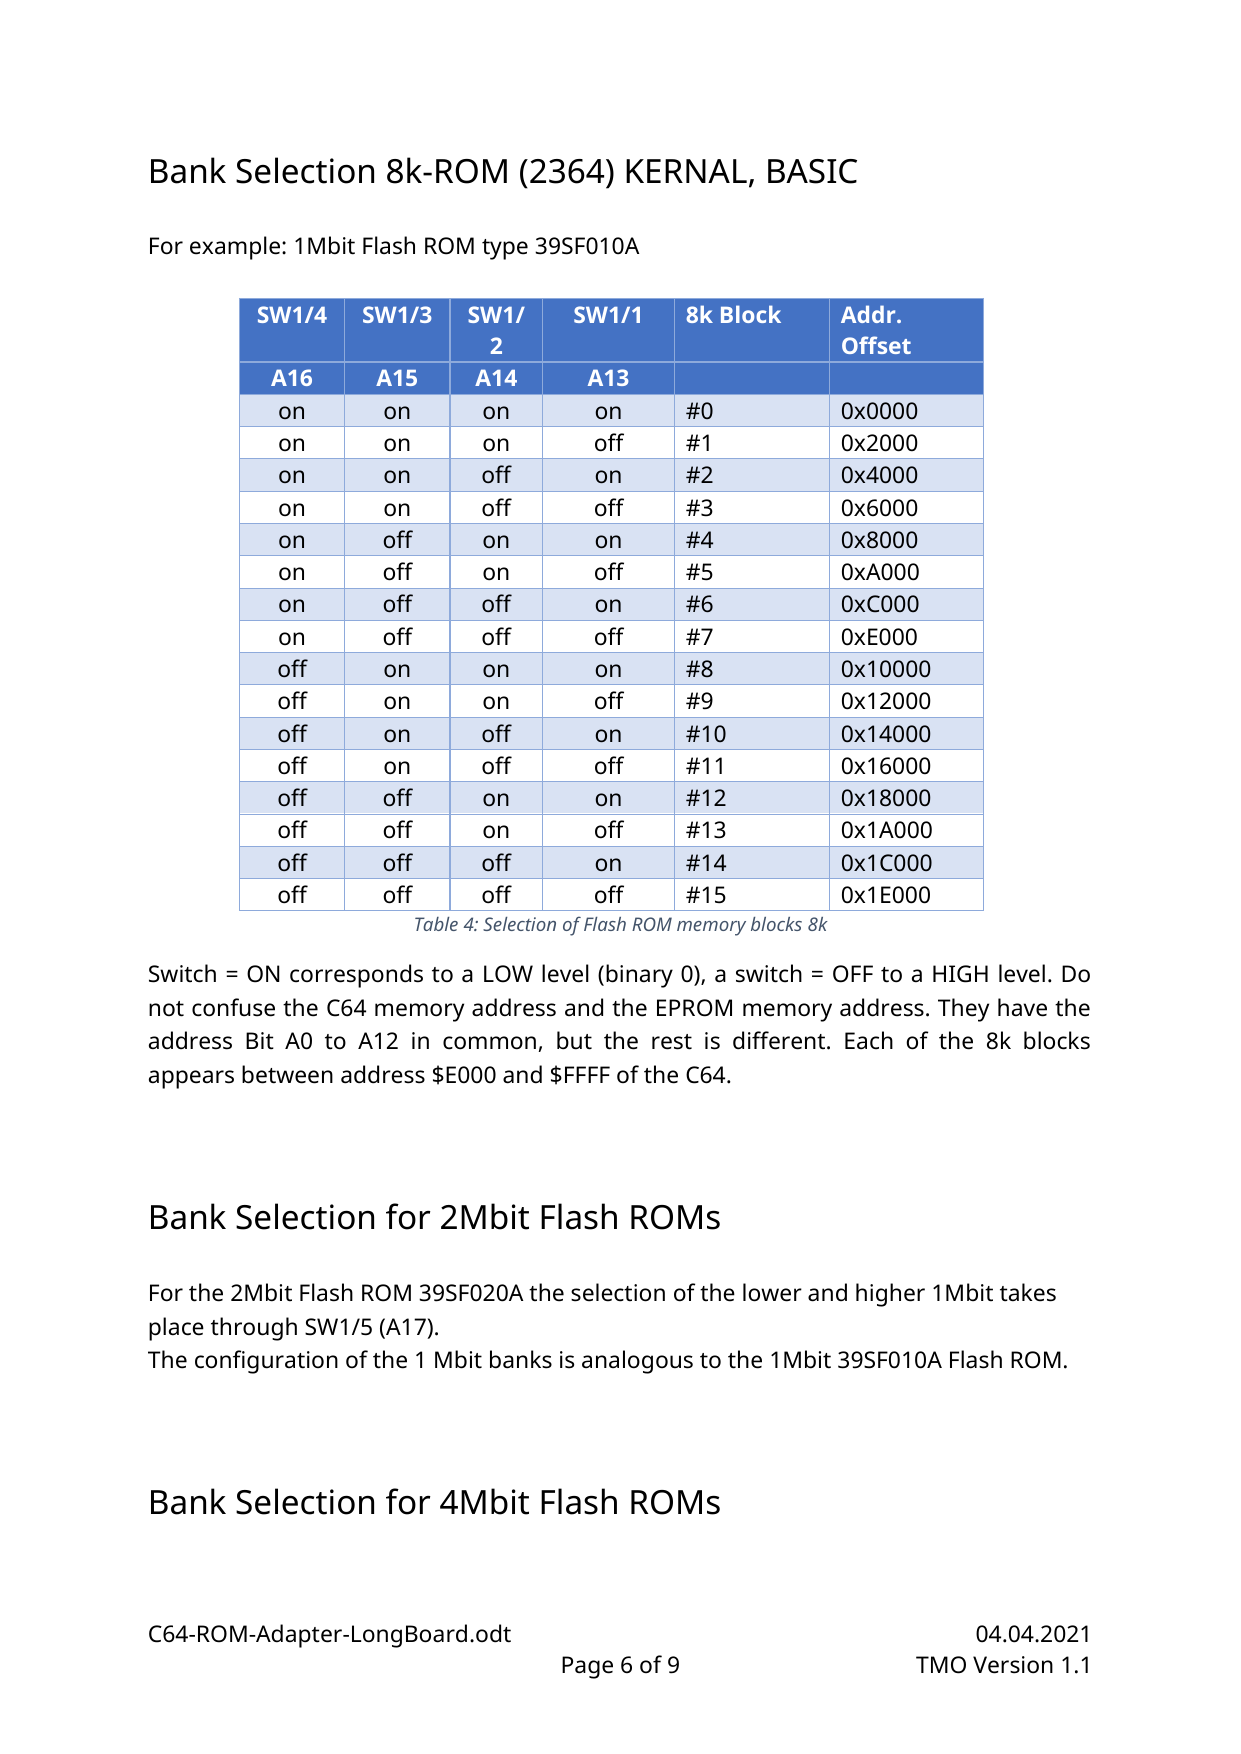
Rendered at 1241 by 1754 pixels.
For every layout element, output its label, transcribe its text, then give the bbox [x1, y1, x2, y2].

table_cell on [240, 589, 344, 620]
table_cell off [543, 427, 674, 458]
text Switch = ON corresponds to a LOW level (binary 0), a switch = OFF to a HIGH level. Do not confuse the C64 memory address and the EPROM memory address. They have the address Bit A0 to A12 in common, but the rest is different. Each of the 8k blocks appears between address $E000 and $FFFF of the C64. [148, 958, 1093, 1090]
table_cell off [543, 556, 674, 587]
table_header SW1/2 [451, 299, 542, 361]
table_cell off [345, 847, 449, 878]
table_cell #11 [675, 750, 829, 781]
table_cell off [240, 782, 344, 813]
text The configuration of the 1 Mbit banks is analogous to the 1Mbit 39SF010A Flash ROM. [148, 1344, 1093, 1375]
table_cell [830, 363, 983, 394]
text For the 2Mbit Flash ROM 39SF020A the selection of the lower and higher 1Mbit takes place through SW1/5 (A17). [148, 1277, 1093, 1342]
table_cell 0x8000 [830, 524, 983, 555]
table_cell on [451, 395, 542, 426]
table_cell on [240, 459, 344, 491]
table_cell 0x2000 [830, 427, 983, 458]
table_cell 0x18000 [830, 782, 983, 813]
table_cell on [543, 589, 674, 620]
table_cell on [543, 395, 674, 426]
table_cell on [543, 847, 674, 878]
table_cell on [543, 718, 674, 749]
table_cell #9 [675, 685, 829, 717]
table_cell off [451, 718, 542, 749]
table_cell #5 [675, 556, 829, 587]
table_cell off [543, 621, 674, 652]
table_cell off [240, 750, 344, 781]
table_cell #13 [675, 815, 829, 846]
table_cell 0x0000 [830, 395, 983, 426]
table_cell off [240, 879, 344, 910]
table_cell on [345, 718, 449, 749]
table_cell off [345, 589, 449, 620]
table_cell on [240, 492, 344, 523]
table_header Addr. Offset [830, 299, 983, 361]
table_cell off [543, 492, 674, 523]
table_cell off [543, 879, 674, 910]
table_cell off [345, 556, 449, 587]
table_cell off [451, 847, 542, 878]
table_cell #4 [675, 524, 829, 555]
table_cell [675, 363, 829, 394]
table_cell on [451, 782, 542, 813]
table_cell on [345, 750, 449, 781]
table_header 8k Block [675, 299, 829, 361]
table_cell #1 [675, 427, 829, 458]
table_cell A14 [451, 363, 542, 394]
table_cell on [345, 395, 449, 426]
table_cell #0 [675, 395, 829, 426]
table_cell on [451, 653, 542, 684]
table_cell on [451, 685, 542, 717]
table_cell on [345, 653, 449, 684]
table_cell off [451, 459, 542, 491]
table_cell off [543, 750, 674, 781]
table_cell 0x12000 [830, 685, 983, 717]
table_cell #3 [675, 492, 829, 523]
table_cell 0x10000 [830, 653, 983, 684]
table_cell on [543, 653, 674, 684]
table_cell on [240, 395, 344, 426]
table_cell off [240, 685, 344, 717]
table_cell on [240, 621, 344, 652]
table_cell on [240, 556, 344, 587]
subtitle Bank Selection for 4Mbit Flash ROMs [148, 1479, 1093, 1524]
table_cell off [240, 847, 344, 878]
table_cell 0xE000 [830, 621, 983, 652]
table_cell on [451, 815, 542, 846]
table_cell 0xA000 [830, 556, 983, 587]
subtitle Bank Selection 8k-ROM (2364) KERNAL, BASIC [148, 148, 1093, 193]
table_cell off [451, 750, 542, 781]
table_cell off [345, 621, 449, 652]
subtitle Bank Selection for 2Mbit Flash ROMs [148, 1194, 1093, 1239]
table_cell on [345, 685, 449, 717]
table_cell on [240, 427, 344, 458]
table_cell #10 [675, 718, 829, 749]
table_cell on [240, 524, 344, 555]
text Table 4: Selection of Flash ROM memory blocks 8k [148, 911, 1093, 937]
table_cell #6 [675, 589, 829, 620]
table_cell off [451, 621, 542, 652]
table_cell off [543, 685, 674, 717]
table_cell #12 [675, 782, 829, 813]
table_cell #7 [675, 621, 829, 652]
table_cell off [240, 718, 344, 749]
table_cell 0x1E000 [830, 879, 983, 910]
table_cell on [451, 556, 542, 587]
table_cell 0xC000 [830, 589, 983, 620]
table_cell on [345, 492, 449, 523]
table_cell off [345, 782, 449, 813]
table_cell 0x14000 [830, 718, 983, 749]
table_cell A15 [345, 363, 449, 394]
table_cell off [240, 653, 344, 684]
table_cell off [451, 492, 542, 523]
table_cell #2 [675, 459, 829, 491]
table_cell off [451, 589, 542, 620]
table_cell on [543, 459, 674, 491]
text For example: 1Mbit Flash ROM type 39SF010A [148, 230, 1093, 262]
table_cell A13 [543, 363, 674, 394]
table_cell on [451, 427, 542, 458]
table_cell off [240, 815, 344, 846]
table_cell off [345, 524, 449, 555]
table_cell on [345, 427, 449, 458]
table_cell off [543, 815, 674, 846]
table_cell off [345, 879, 449, 910]
table_header SW1/3 [345, 299, 449, 361]
table_cell #14 [675, 847, 829, 878]
table_cell off [451, 879, 542, 910]
table_cell 0x1C000 [830, 847, 983, 878]
table_cell on [451, 524, 542, 555]
table_cell on [543, 782, 674, 813]
table_cell on [543, 524, 674, 555]
table_cell A16 [240, 363, 344, 394]
table_header SW1/1 [543, 299, 674, 361]
table_cell #15 [675, 879, 829, 910]
table_header SW1/4 [240, 299, 344, 361]
table_cell on [345, 459, 449, 491]
table_cell off [345, 815, 449, 846]
table_cell 0x6000 [830, 492, 983, 523]
table_cell 0x4000 [830, 459, 983, 491]
table_cell 0x16000 [830, 750, 983, 781]
table_cell 0x1A000 [830, 815, 983, 846]
table_cell #8 [675, 653, 829, 684]
